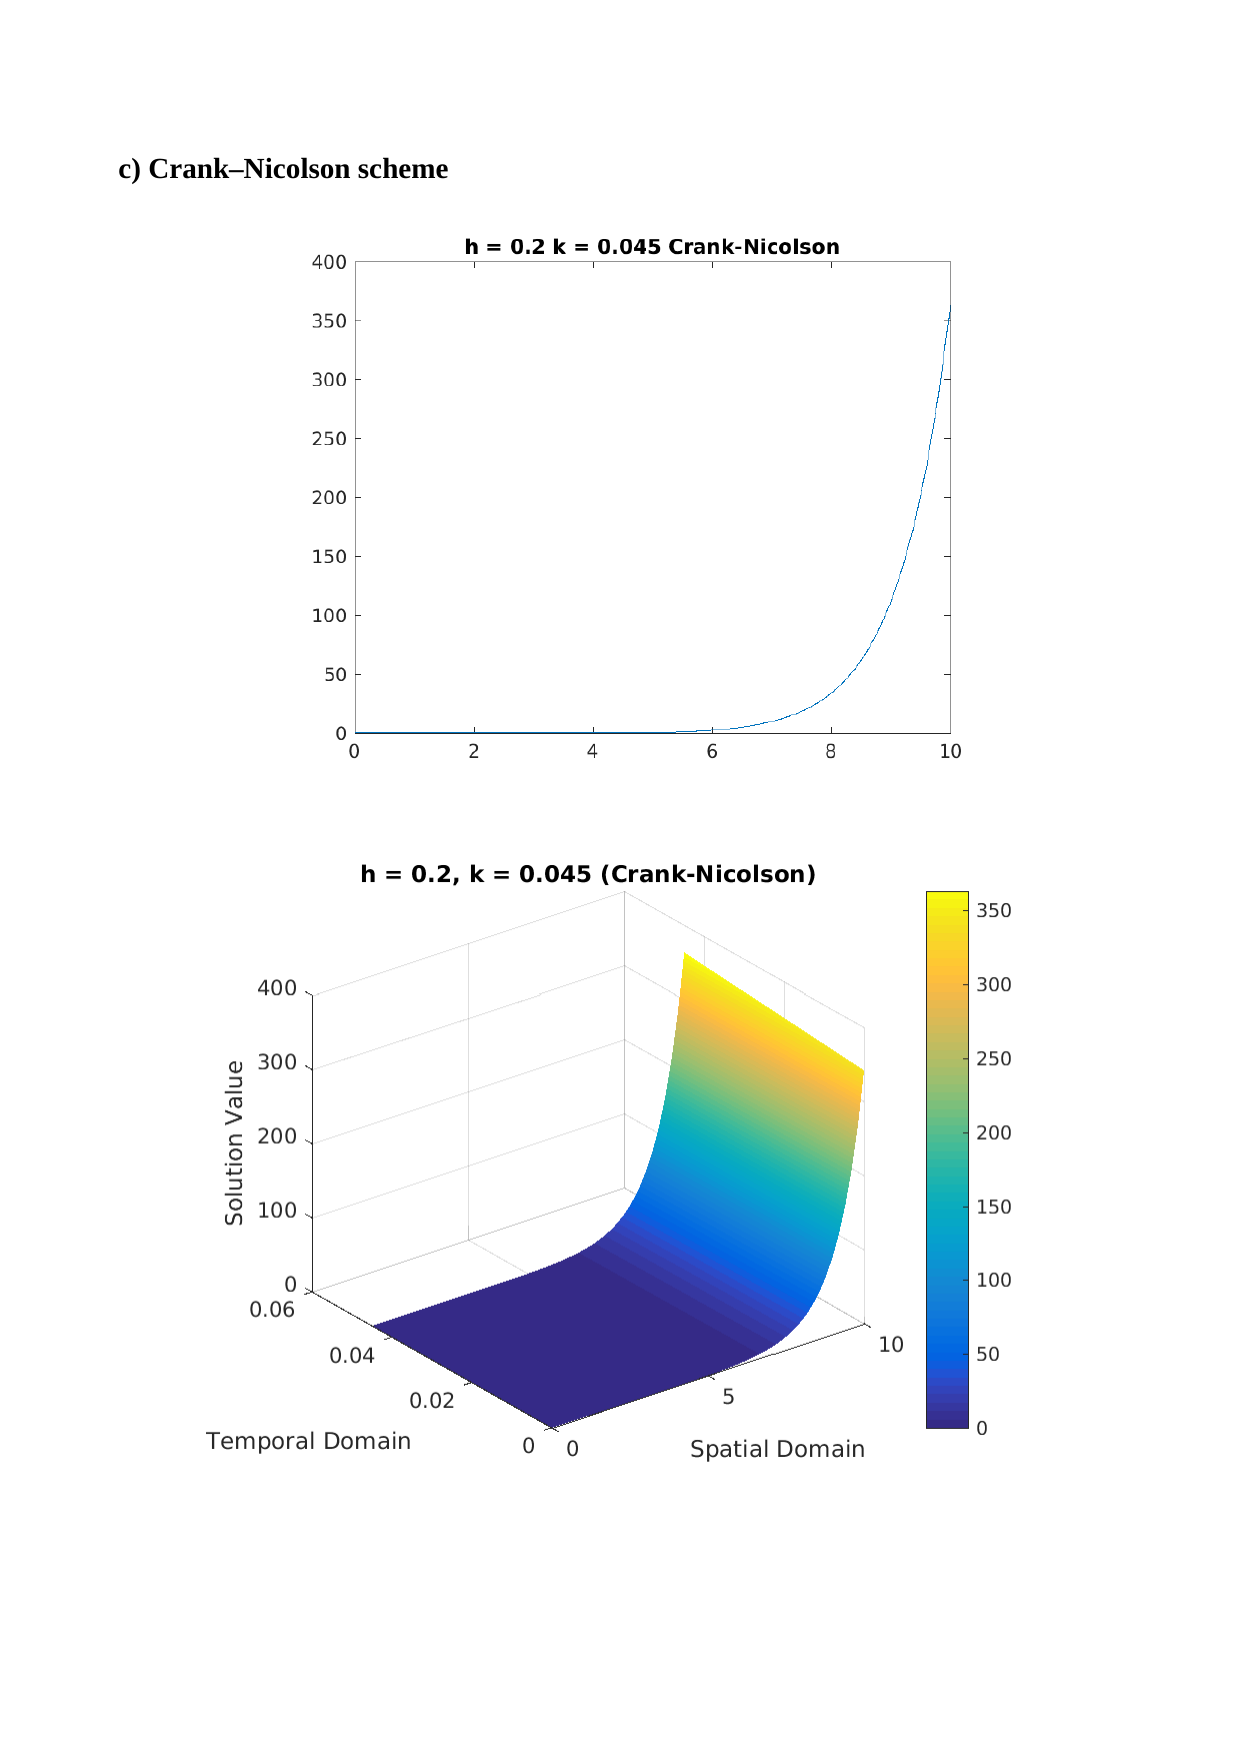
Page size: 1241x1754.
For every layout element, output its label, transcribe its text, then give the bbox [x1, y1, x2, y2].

text c) Crank–Nicolson scheme [118, 152, 1122, 185]
picture [254, 218, 1023, 795]
picture [204, 842, 1079, 1499]
